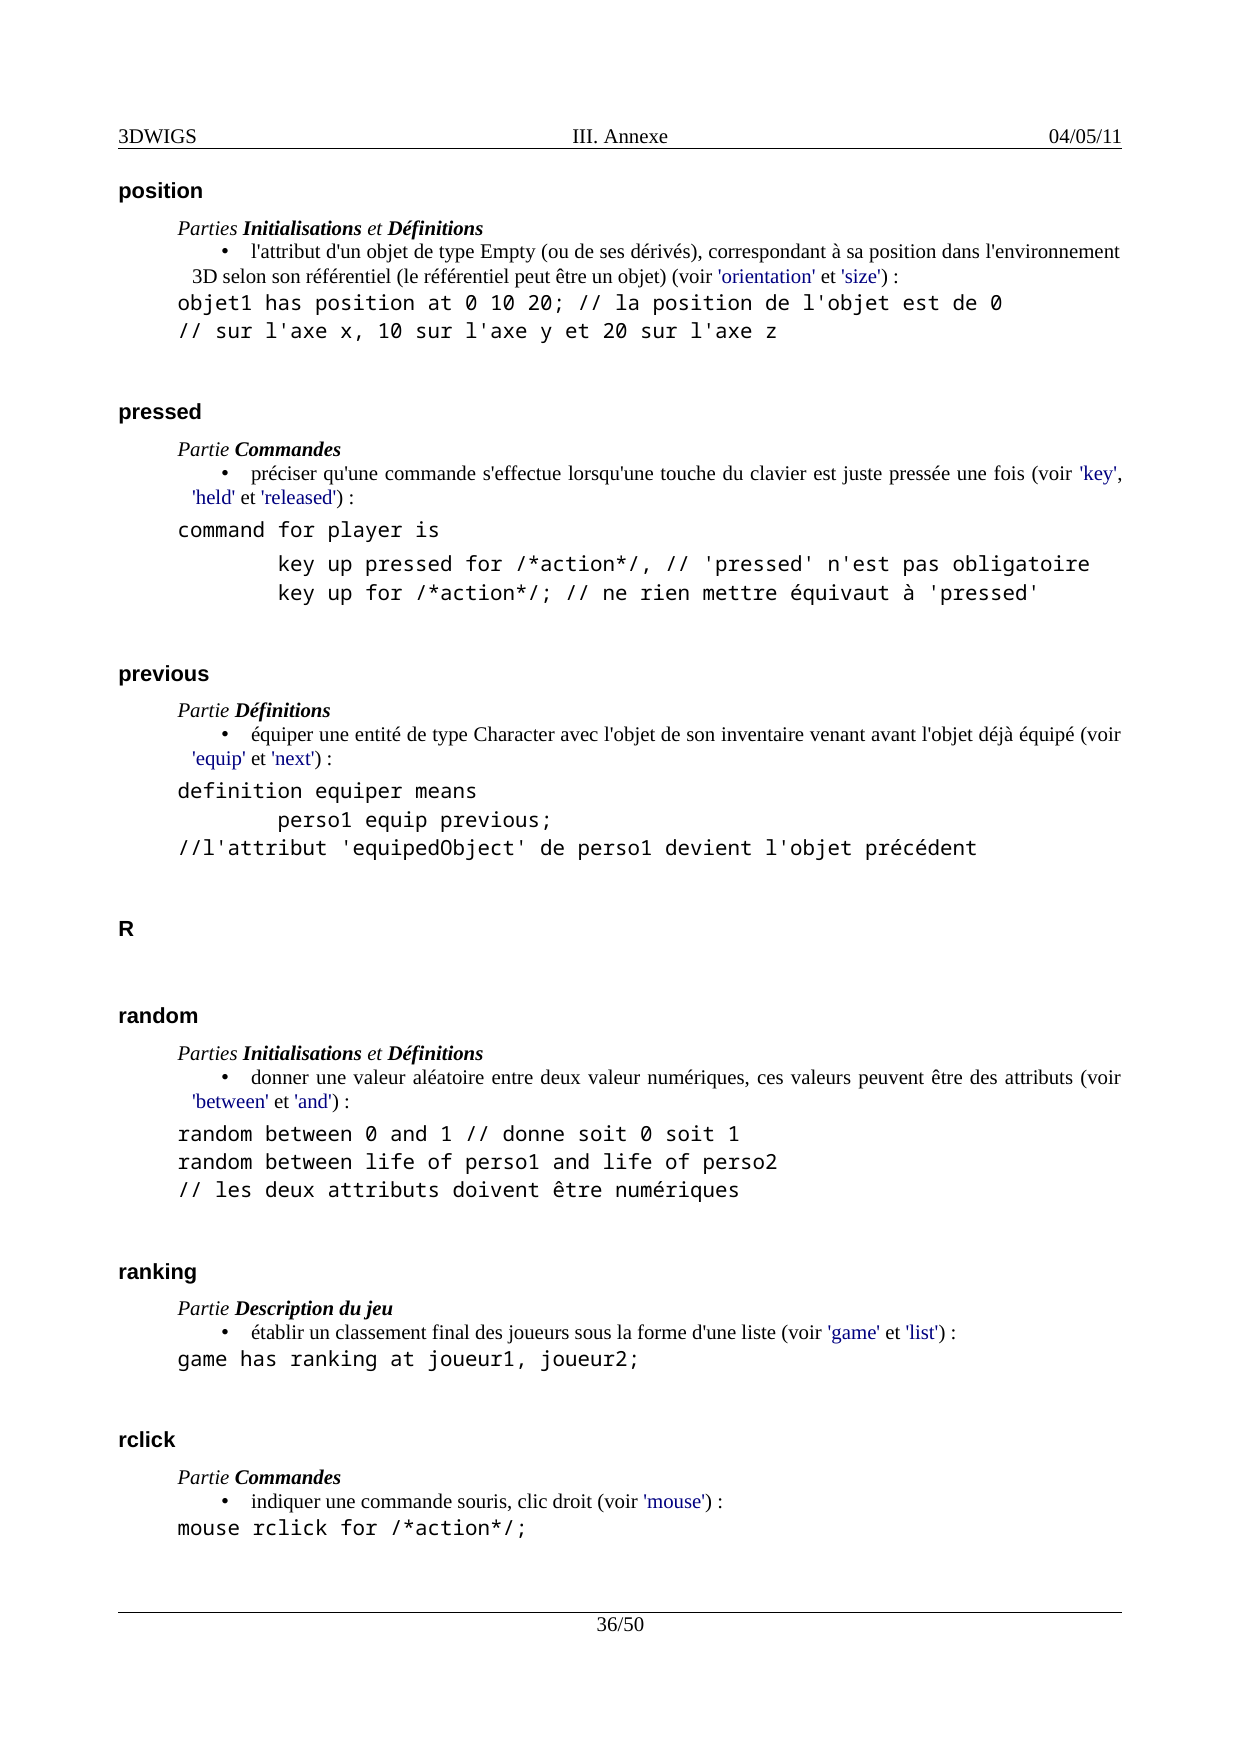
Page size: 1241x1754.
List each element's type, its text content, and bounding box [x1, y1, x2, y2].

text objet1 has position at 0 10 20; // la position de l'objet est de 0 [118, 288, 1122, 316]
text Partie Commandes [118, 437, 1122, 461]
subtitle pressed [118, 399, 1122, 424]
text Parties Initialisations et Définitions [118, 1041, 1122, 1065]
list indiquer une commande souris, clic droit (voir 'mouse') : [162, 1489, 1122, 1513]
subtitle rclick [118, 1427, 1122, 1452]
subtitle previous [118, 661, 1122, 686]
text // sur l'axe x, 10 sur l'axe y et 20 sur l'axe z [118, 316, 1122, 344]
list équiper une entité de type Character avec l'objet de son inventaire venant avant l'objet déjà équipé (voir 'equip' et 'next') : [162, 722, 1122, 770]
text Parties Initialisations et Définitions [118, 215, 1122, 239]
text game has ranking at joueur1, joueur2; [118, 1344, 1122, 1373]
text key up pressed for /*action*/, // 'pressed' n'est pas obligatoire [118, 549, 1122, 578]
subtitle ranking [118, 1258, 1122, 1284]
subtitle position [118, 178, 1122, 203]
text definition equiper means [118, 776, 1122, 805]
text //l'attribut 'equipedObject' de perso1 devient l'objet précédent [118, 833, 1122, 862]
text Partie Description du jeu [118, 1296, 1122, 1320]
text random between life of perso1 and life of perso2 [118, 1147, 1122, 1176]
text command for player is [118, 515, 1122, 543]
list préciser qu'une commande s'effectue lorsqu'une touche du clavier est juste pressée une fois (voir 'key', 'held' et 'released') : [162, 461, 1122, 509]
text key up for /*action*/; // ne rien mettre équivaut à 'pressed' [118, 578, 1122, 606]
text mouse rclick for /*action*/; [118, 1513, 1122, 1542]
text Partie Commandes [118, 1465, 1122, 1489]
text Partie Définitions [118, 698, 1122, 722]
text // les deux attributs doivent être numériques [118, 1176, 1122, 1204]
list établir un classement final des joueurs sous la forme d'une liste (voir 'game' et 'list') : [162, 1320, 1122, 1344]
subtitle R [118, 916, 1122, 941]
subtitle random [118, 1003, 1122, 1028]
text random between 0 and 1 // donne soit 0 soit 1 [118, 1119, 1122, 1147]
list l'attribut d'un objet de type Empty (ou de ses dérivés), correspondant à sa position dans l'environnement 3D selon son référentiel (le référentiel peut être un objet) (voir 'orientation' et 'size') : [162, 239, 1122, 288]
list donner une valeur aléatoire entre deux valeur numériques, ces valeurs peuvent être des attributs (voir 'between' et 'and') : [162, 1065, 1122, 1113]
text perso1 equip previous; [118, 805, 1122, 833]
